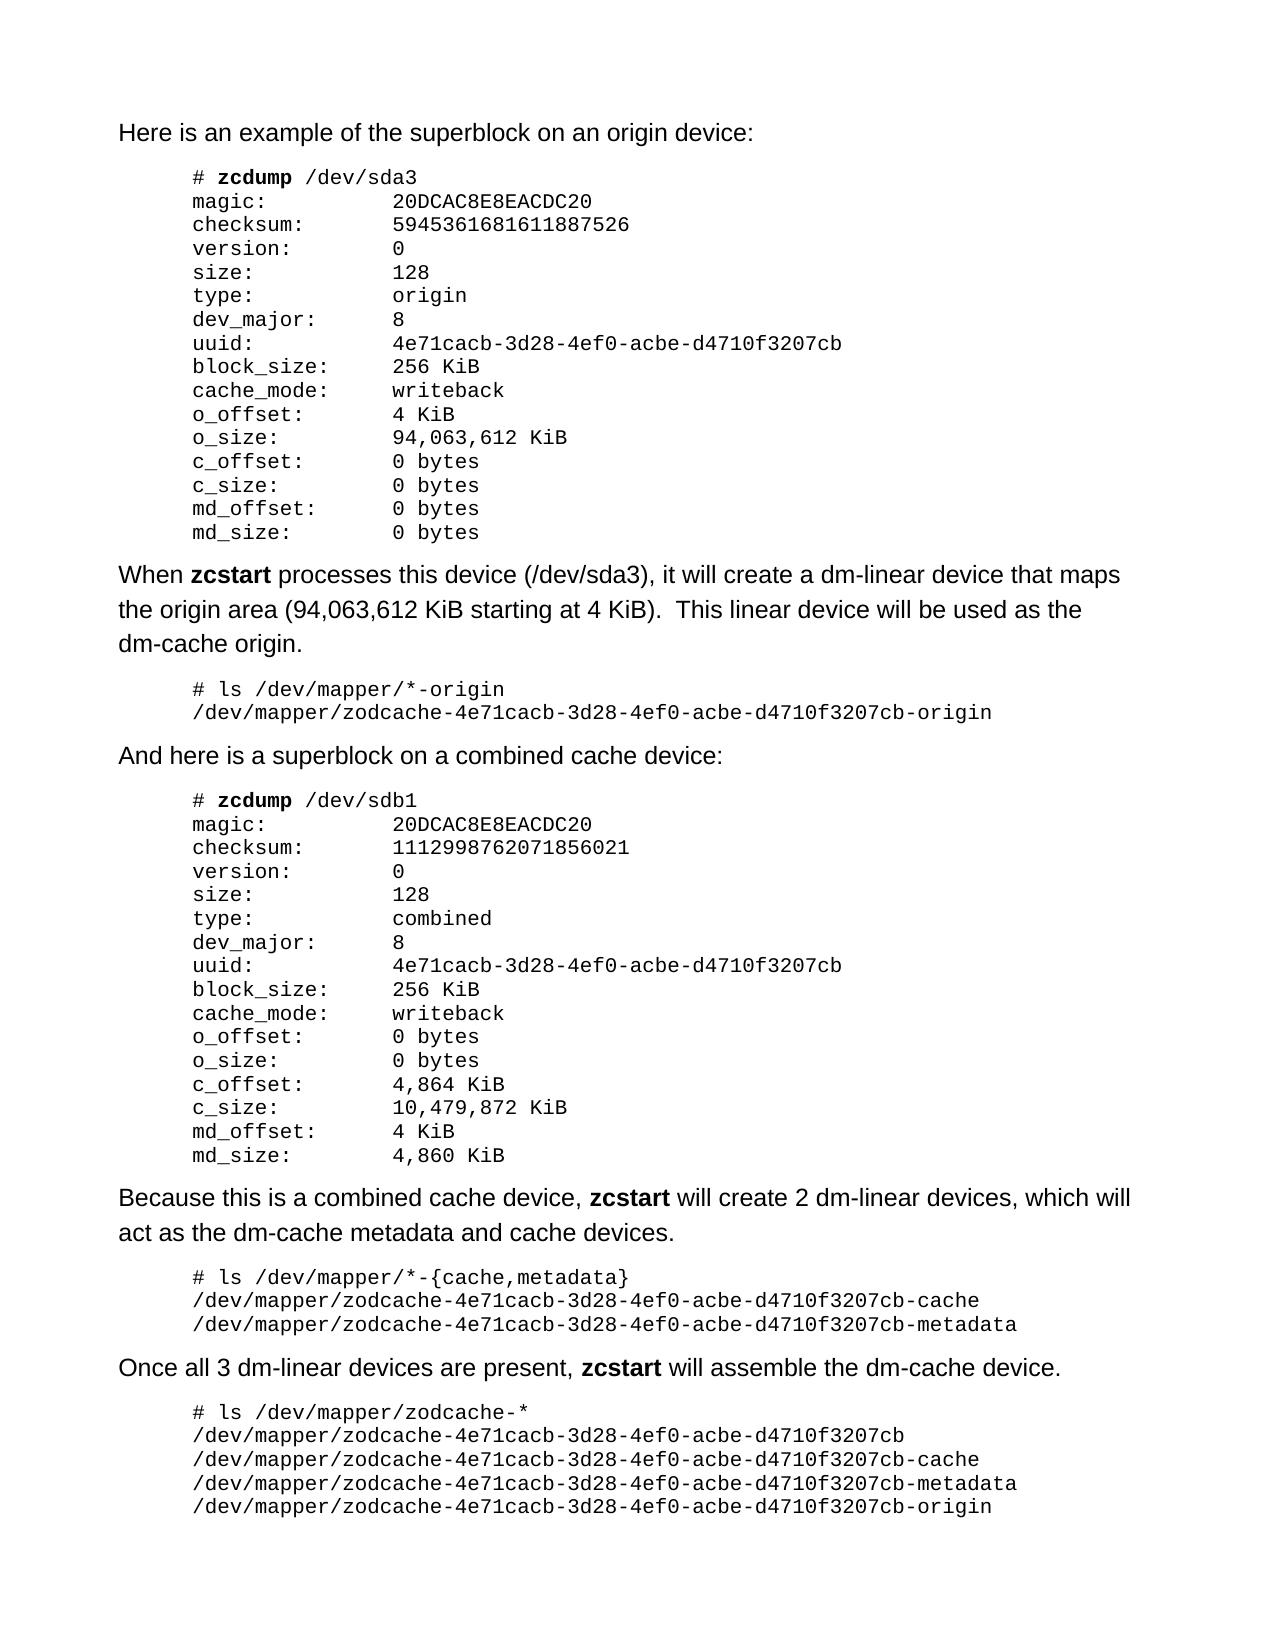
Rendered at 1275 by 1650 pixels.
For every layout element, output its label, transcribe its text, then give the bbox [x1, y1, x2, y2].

text uuid: 4e71cacb-3d28-4ef0-acbe-d4710f3207cb [192, 955, 1157, 979]
text o_offset: 0 bytes [192, 1026, 1157, 1050]
text block_size: 256 KiB [192, 356, 1157, 380]
text size: 128 [192, 262, 1157, 285]
text /dev/mapper/zodcache-4e71cacb-3d28-4ef0-acbe-d4710f3207cb-origin [192, 702, 1157, 726]
text /dev/mapper/zodcache-4e71cacb-3d28-4ef0-acbe-d4710f3207cb-metadata [192, 1473, 1157, 1496]
text md_size: 4,860 KiB [192, 1144, 1157, 1168]
text cache_mode: writeback [192, 1003, 1157, 1026]
text /dev/mapper/zodcache-4e71cacb-3d28-4ef0-acbe-d4710f3207cb-metadata [192, 1314, 1157, 1338]
text Here is an example of the superblock on an origin device: [118, 118, 1157, 147]
text # ls /dev/mapper/*-{cache,metadata} [192, 1267, 1157, 1290]
text block_size: 256 KiB [192, 979, 1157, 1003]
text When zcstart processes this device (/dev/sda3), it will create a dm-linear device that maps the origin area (94,063,612 KiB starting at 4 KiB). This linear device will be used as the dm‑cache origin. [118, 561, 1157, 658]
text version: 0 [192, 238, 1157, 262]
text dev_major: 8 [192, 309, 1157, 333]
text c_size: 10,479,872 KiB [192, 1097, 1157, 1121]
text Because this is a combined cache device, zcstart will create 2 dm-linear devices, which will act as the dm-cache metadata and cache devices. [118, 1183, 1157, 1246]
text /dev/mapper/zodcache-4e71cacb-3d28-4ef0-acbe-d4710f3207cb [192, 1425, 1157, 1449]
text o_size: 94,063,612 KiB [192, 427, 1157, 451]
text magic: 20DCAC8E8EACDC20 [192, 191, 1157, 214]
text type: combined [192, 908, 1157, 932]
text md_size: 0 bytes [192, 522, 1157, 546]
text /dev/mapper/zodcache-4e71cacb-3d28-4ef0-acbe-d4710f3207cb-origin [192, 1496, 1157, 1520]
text dev_major: 8 [192, 932, 1157, 955]
text c_offset: 0 bytes [192, 451, 1157, 474]
text # ls /dev/mapper/zodcache-* [192, 1402, 1157, 1425]
text c_size: 0 bytes [192, 474, 1157, 498]
text Once all 3 dm-linear devices are present, zcstart will assemble the dm-cache device. [118, 1353, 1157, 1381]
text magic: 20DCAC8E8EACDC20 [192, 813, 1157, 837]
text checksum: 5945361681611887526 [192, 214, 1157, 238]
text c_offset: 4,864 KiB [192, 1074, 1157, 1097]
text # zcdump /dev/sda3 [192, 167, 1157, 191]
text And here is a superblock on a combined cache device: [118, 741, 1157, 769]
text md_offset: 0 bytes [192, 498, 1157, 522]
text md_offset: 4 KiB [192, 1121, 1157, 1144]
text uuid: 4e71cacb-3d28-4ef0-acbe-d4710f3207cb [192, 333, 1157, 356]
text o_offset: 4 KiB [192, 404, 1157, 427]
text /dev/mapper/zodcache-4e71cacb-3d28-4ef0-acbe-d4710f3207cb-cache [192, 1290, 1157, 1314]
text version: 0 [192, 861, 1157, 884]
text # ls /dev/mapper/*-origin [192, 678, 1157, 702]
text checksum: 1112998762071856021 [192, 837, 1157, 861]
text size: 128 [192, 884, 1157, 908]
text # zcdump /dev/sdb1 [192, 790, 1157, 813]
text /dev/mapper/zodcache-4e71cacb-3d28-4ef0-acbe-d4710f3207cb-cache [192, 1449, 1157, 1473]
text type: origin [192, 285, 1157, 309]
text o_size: 0 bytes [192, 1050, 1157, 1074]
text cache_mode: writeback [192, 380, 1157, 404]
